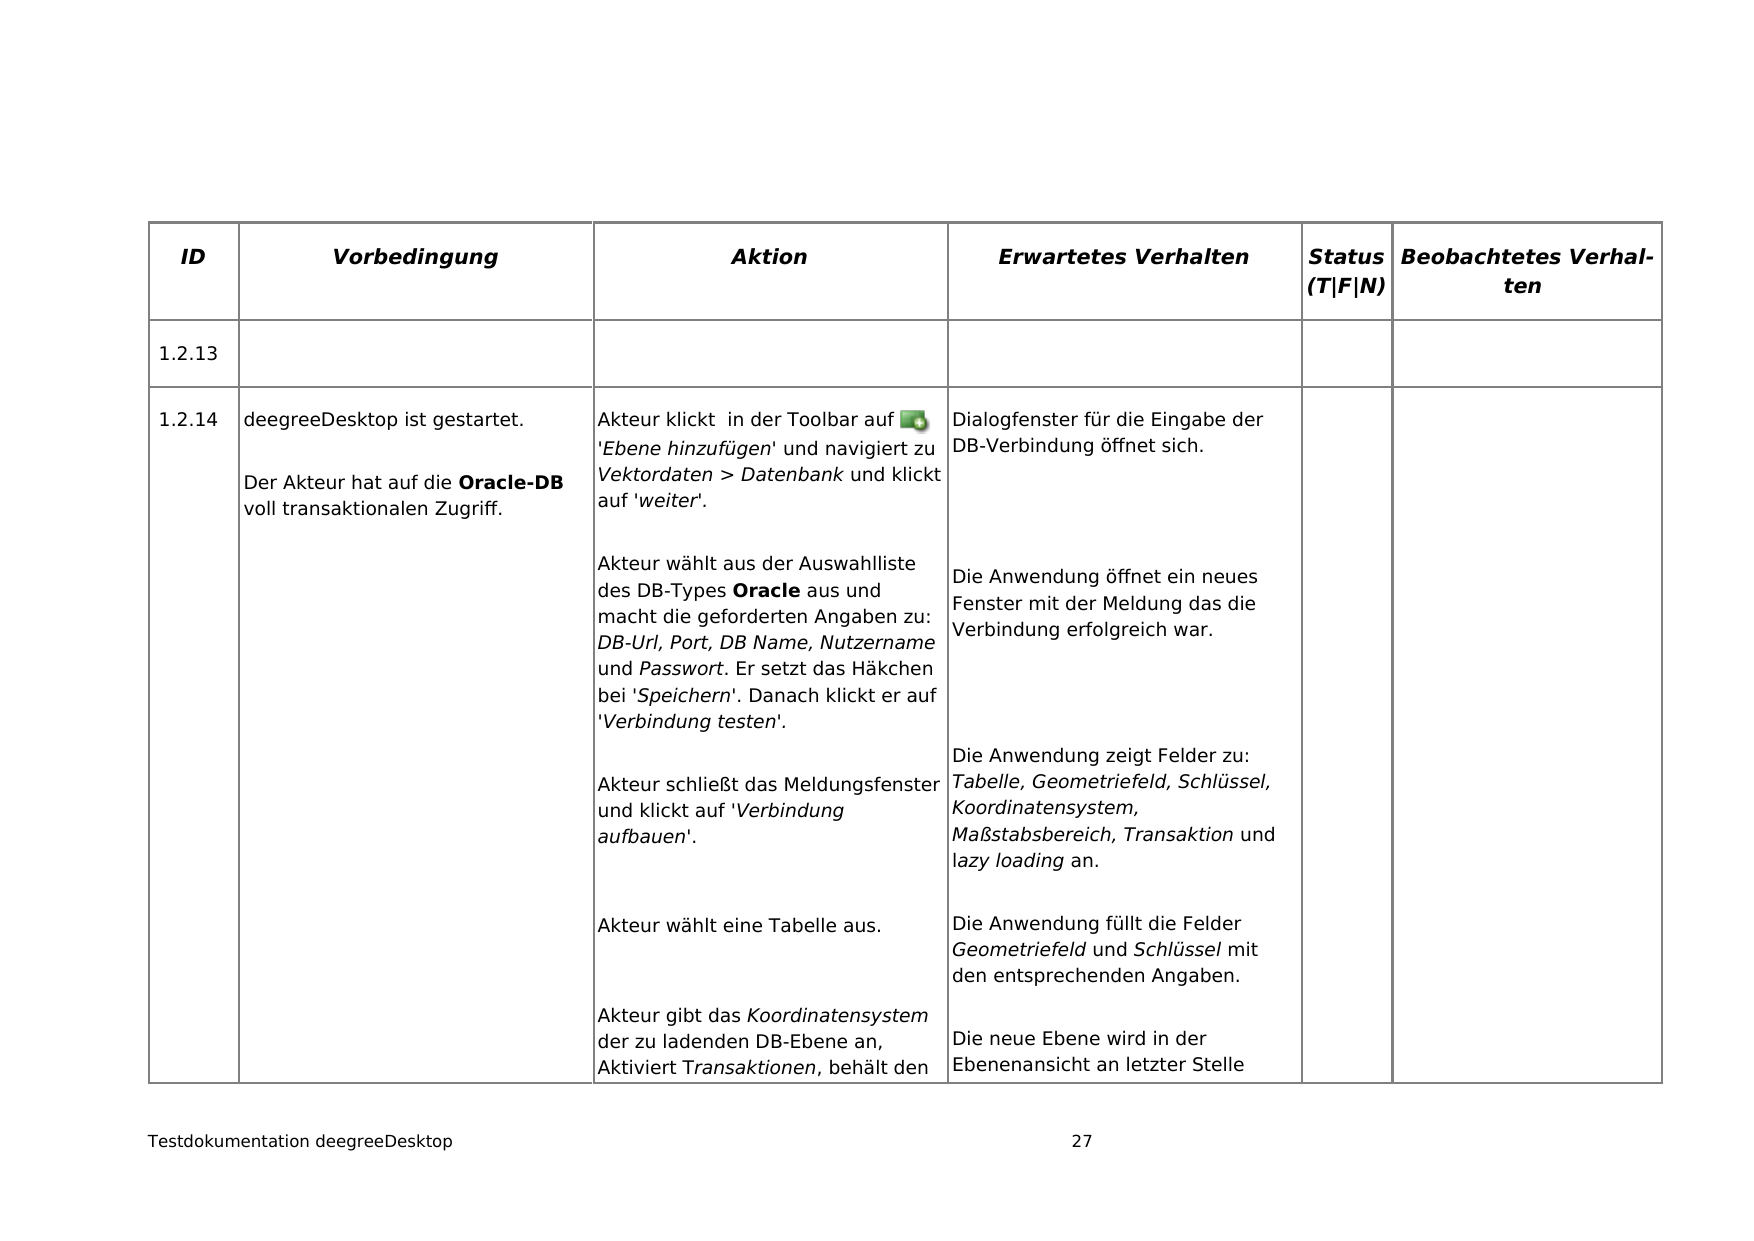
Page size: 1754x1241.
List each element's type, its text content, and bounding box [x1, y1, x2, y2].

table_cell [949, 321, 1301, 386]
table_cell [1394, 388, 1661, 1082]
table_header Erwartetes Verhalten [949, 224, 1301, 319]
table_header Status (T|F|N) [1303, 224, 1391, 319]
table_cell [595, 321, 947, 386]
table_header Beobachtetes Verhal­ten [1394, 224, 1661, 319]
table_cell [150, 388, 238, 1082]
table_cell deegreeDesktop ist gestartet. Der Akteur hat auf die Oracle-DB voll transaktionalen Zugriff. [240, 388, 592, 1082]
table_header ID [150, 224, 238, 319]
table_header Aktion [595, 224, 947, 319]
table_cell [240, 321, 592, 386]
table_cell Dialogfenster für die Eingabe der DB-Verbindung öffnet sich. Die Anwendung öffnet ein neues Fenster mit der Meldung das die Verbindung erfolgreich war. Die Anwendung zeigt Felder zu: Tabelle, Geometriefeld, Schlüssel, Koordinatensystem, Maßstabsbereich, Transaktion und lazy loading an. Die Anwendung füllt die Felder Geometriefeld und Schlüssel mit den entsprechenden Angaben. Die neue Ebene wird in der Ebenenansicht an letzter Stelle [949, 388, 1301, 1082]
table_cell [150, 321, 238, 386]
table_cell [1303, 388, 1391, 1082]
picture [900, 410, 930, 434]
table_cell [1303, 321, 1391, 386]
table_cell [1394, 321, 1661, 386]
table_cell Akteur klickt in der Toolbar auf 'Ebene hinzufügen' und navigiert zu Vektordaten > Datenbank und klickt auf 'weiter'. Akteur wählt aus der Auswahlliste des DB-Types Oracle aus und macht die geforderten Angaben zu: DB-Url, Port, DB Name, Nutzername und Passwort. Er setzt das Häkchen bei 'Speichern'. Danach klickt er auf 'Verbindung testen'. Akteur schließt das Meldungsfenster und klickt auf 'Verbindung aufbauen'. Akteur wählt eine Tabelle aus. Akteur gibt das Koordinatensystem der zu ladenden DB-Ebene an, Aktiviert Transaktionen, behält den [595, 388, 947, 1082]
table_header Vorbedingung [240, 224, 592, 319]
